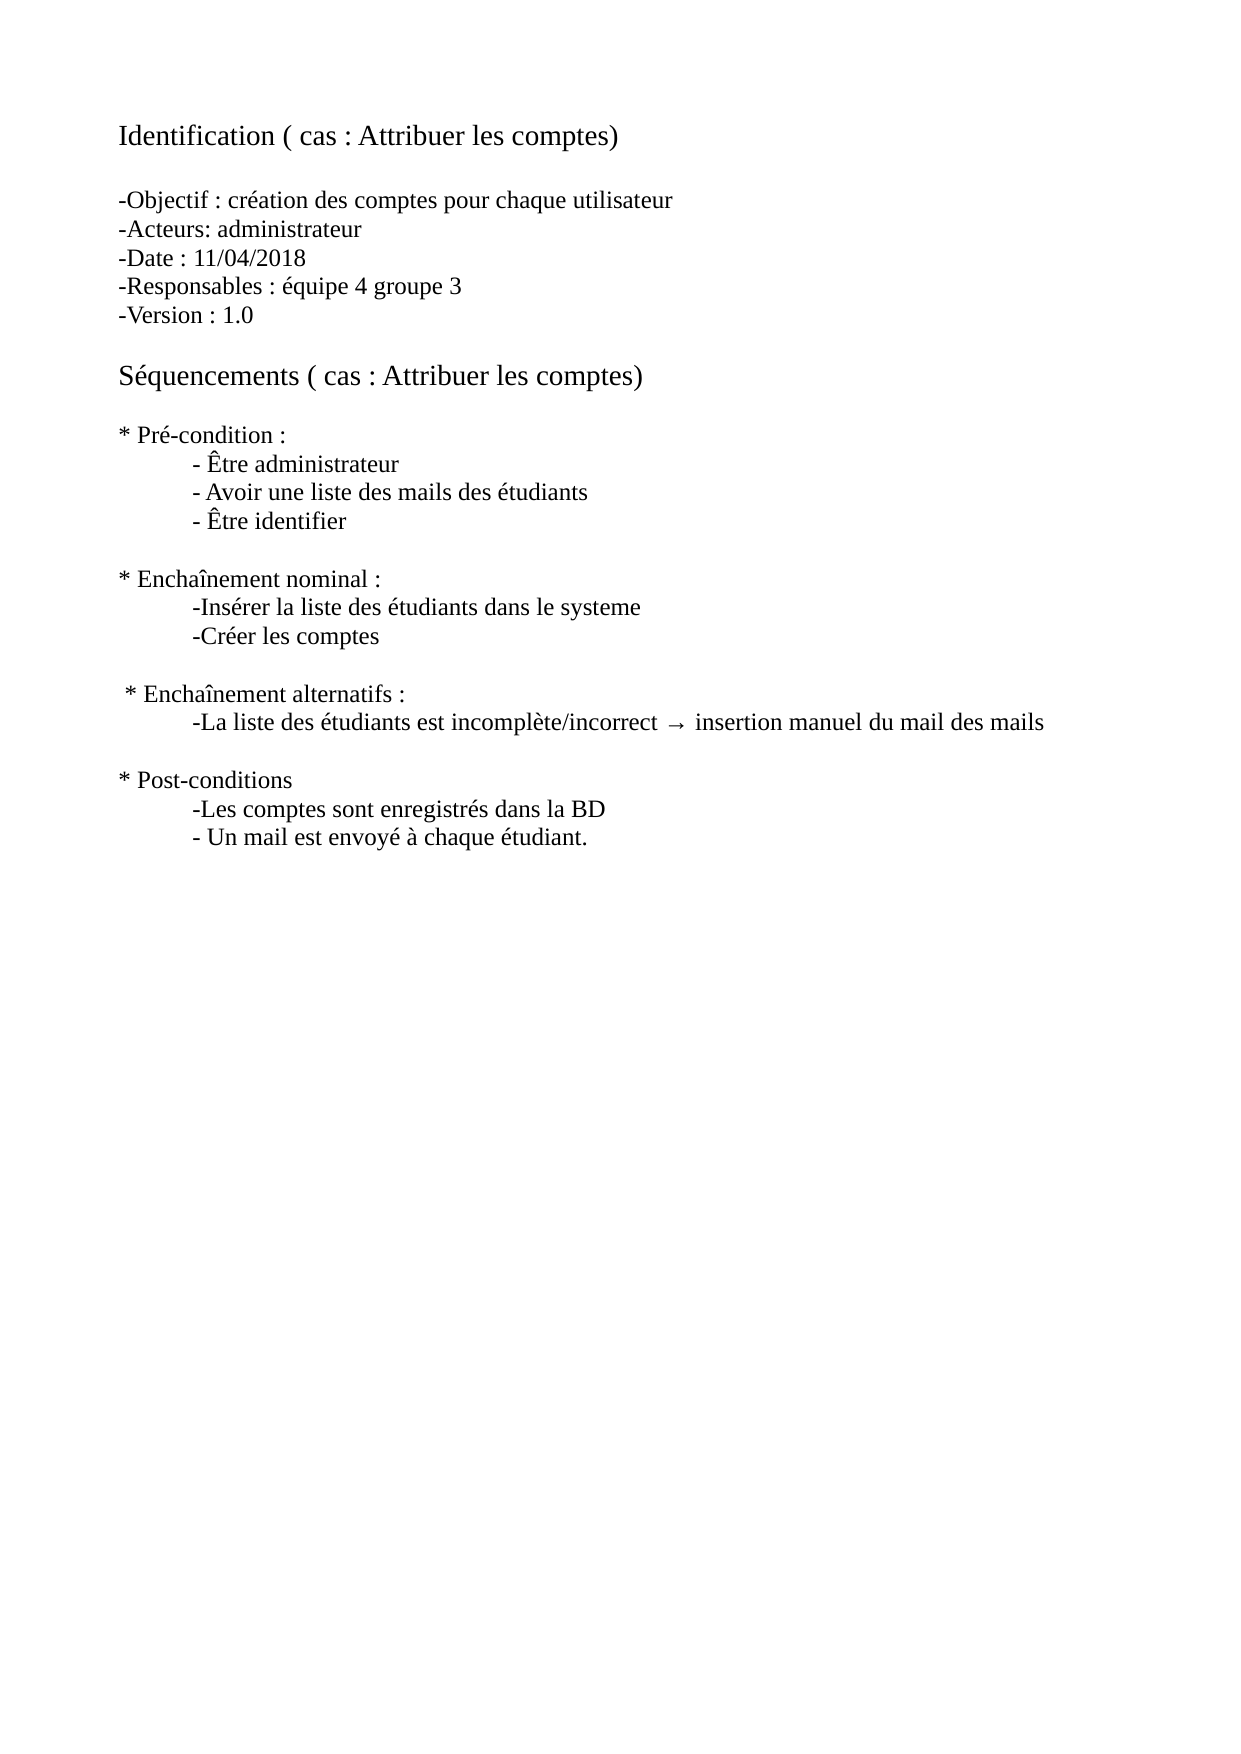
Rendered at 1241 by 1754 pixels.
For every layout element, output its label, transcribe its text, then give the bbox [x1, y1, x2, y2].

text - Être administrateur [118, 449, 1122, 477]
text -Les comptes sont enregistrés dans la BD [118, 794, 1122, 822]
text Identification ( cas : Attribuer les comptes) [118, 118, 1122, 152]
text - Avoir une liste des mails des étudiants [118, 477, 1122, 506]
text - Être identifier [118, 506, 1122, 535]
text - Un mail est envoyé à chaque étudiant. [118, 822, 1122, 851]
text * Enchaînement alternatifs : [118, 679, 1122, 707]
text -Date : 11/04/2018 [118, 243, 1122, 271]
text -Créer les comptes [118, 621, 1122, 650]
text * Pré-condition : [118, 420, 1122, 449]
text * Post-conditions [118, 765, 1122, 794]
text -Responsables : équipe 4 groupe 3 [118, 271, 1122, 300]
text Séquencements ( cas : Attribuer les comptes) [118, 358, 1122, 391]
text -Objectif : création des comptes pour chaque utilisateur [118, 185, 1122, 214]
text -Insérer la liste des étudiants dans le systeme [118, 592, 1122, 621]
text -La liste des étudiants est incomplète/incorrect → insertion manuel du mail des mails [118, 707, 1122, 736]
text * Enchaînement nominal : [118, 564, 1122, 592]
text -Version : 1.0 [118, 300, 1122, 329]
text -Acteurs: administrateur [118, 214, 1122, 243]
